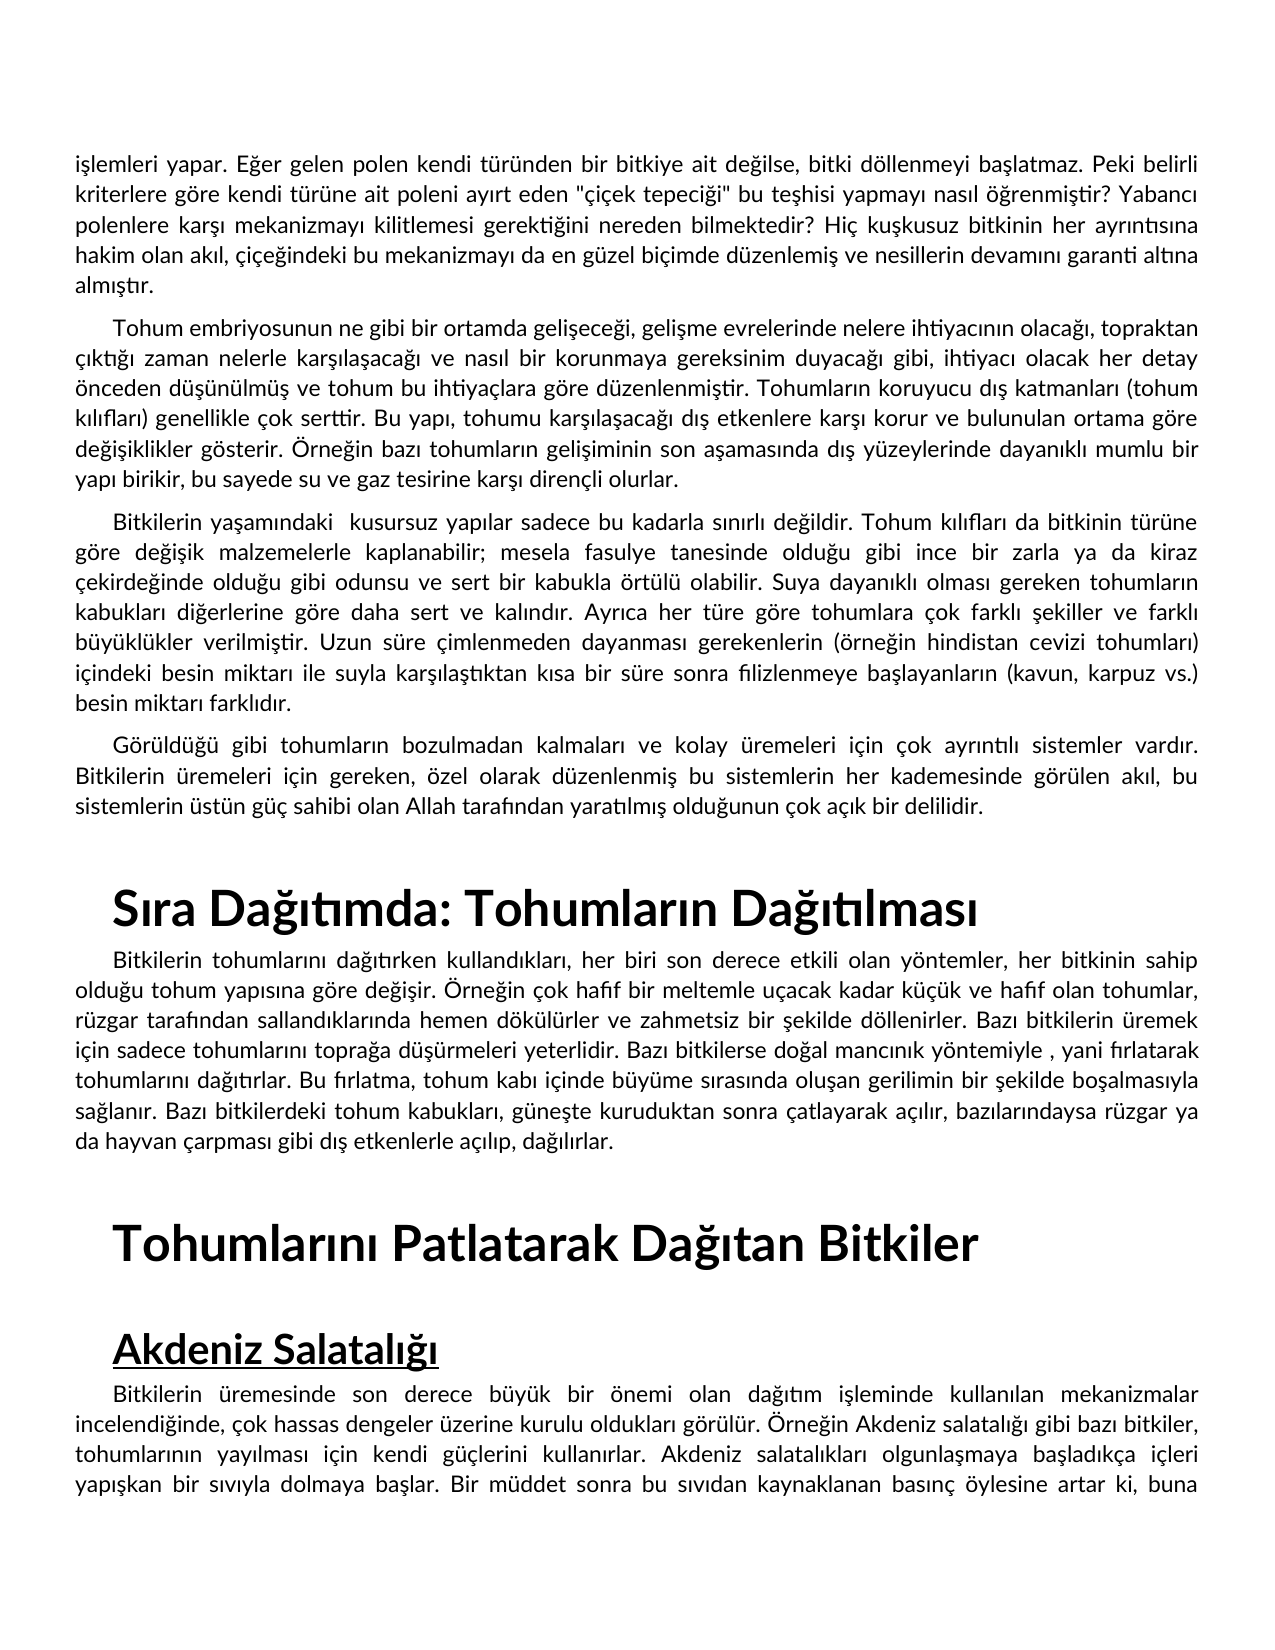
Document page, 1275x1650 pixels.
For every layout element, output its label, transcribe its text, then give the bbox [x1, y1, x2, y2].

text Görüldüğü gibi tohumların bozulmadan kalmaları ve kolay üremeleri için çok ayrıntılı sistemler vardır. Bitkilerin üremeleri için gereken, özel olarak düzenlenmiş bu sistemlerin her kademesinde görülen akıl, bu sistemlerin üstün güç sahibi olan Allah tarafından yaratılmış olduğunun çok açık bir delilidir. [75, 731, 1200, 819]
subtitle Tohumlarını Patlatarak Dağıtan Bitkiler [112, 1212, 1200, 1272]
text işlemleri yapar. Eğer gelen polen kendi türünden bir bitkiye ait değilse, bitki döllenmeyi başlatmaz. Peki belirli kriterlere göre kendi türüne ait poleni ayırt eden "çiçek tepeciği" bu teşhisi yapmayı nasıl öğrenmiştir? Yabancı polenlere karşı mekanizmayı kilitlemesi gerektiğini nereden bilmektedir? Hiç kuşkusuz bitkinin her ayrıntısına hakim olan akıl, çiçeğindeki bu mekanizmayı da en güzel biçimde düzenlemiş ve nesillerin devamını garanti altına almıştır. [75, 150, 1200, 298]
text Bitkilerin üremesinde son derece büyük bir önemi olan dağıtım işleminde kullanılan mekanizmalar incelendiğinde, çok hassas dengeler üzerine kurulu oldukları görülür. Örneğin Akdeniz salatalığı gibi bazı bitkiler, tohumlarının yayılması için kendi güçlerini kullanırlar. Akdeniz salatalıkları olgunlaşmaya başladıkça içleri yapışkan bir sıvıyla dolmaya başlar. Bir müddet sonra bu sıvıdan kaynaklanan basınç öylesine artar ki, buna [75, 1379, 1200, 1497]
text Bitkilerin tohumlarını dağıtırken kullandıkları, her biri son derece etkili olan yöntemler, her bitkinin sahip olduğu tohum yapısına göre değişir. Örneğin çok hafif bir meltemle uçacak kadar küçük ve hafif olan tohumlar, rüzgar tarafından sallandıklarında hemen dökülürler ve zahmetsiz bir şekilde döllenirler. Bazı bitkilerin üremek için sadece tohumlarını toprağa düşürmeleri yeterlidir. Bazı bitkilerse doğal mancınık yöntemiyle , yani fırlatarak tohumlarını dağıtırlar. Bu fırlatma, tohum kabı içinde büyüme sırasında oluşan gerilimin bir şekilde boşalmasıyla sağlanır. Bazı bitkilerdeki tohum kabukları, güneşte kuruduktan sonra çatlayarak açılır, bazılarındaysa rüzgar ya da hayvan çarpması gibi dış etkenlerle açılıp, dağılırlar. [75, 945, 1200, 1154]
text Bitkilerin yaşamındaki kusursuz yapılar sadece bu kadarla sınırlı değildir. Tohum kılıfları da bitkinin türüne göre değişik malzemelerle kaplanabilir; mesela fasulye tanesinde olduğu gibi ince bir zarla ya da kiraz çekirdeğinde olduğu gibi odunsu ve sert bir kabukla örtülü olabilir. Suya dayanıklı olması gereken tohumların kabukları diğerlerine göre daha sert ve kalındır. Ayrıca her türe göre tohumlara çok farklı şekiller ve farklı büyüklükler verilmiştir. Uzun süre çimlenmeden dayanması gerekenlerin (örneğin hindistan cevizi tohumları) içindeki besin miktarı ile suyla karşılaştıktan kısa bir süre sonra filizlenmeye başlayanların (kavun, karpuz vs.) besin miktarı farklıdır. [75, 507, 1200, 716]
text Tohum embriyosunun ne gibi bir ortamda gelişeceği, gelişme evrelerinde nelere ihtiyacının olacağı, topraktan çıktığı zaman nelerle karşılaşacağı ve nasıl bir korunmaya gereksinim duyacağı gibi, ihtiyacı olacak her detay önceden düşünülmüş ve tohum bu ihtiyaçlara göre düzenlenmiştir. Tohumların koruyucu dış katmanları (tohum kılıfları) genellikle çok serttir. Bu yapı, tohumu karşılaşacağı dış etkenlere karşı korur ve bulunulan ortama göre değişiklikler gösterir. Örneğin bazı tohumların gelişiminin son aşamasında dış yüzeylerinde dayanıklı mumlu bir yapı birikir, bu sayede su ve gaz tesirine karşı dirençli olurlar. [75, 313, 1200, 492]
subtitle Akdeniz Salatalığı [112, 1323, 1200, 1373]
subtitle Sıra Dağıtımda: Tohumların Dağıtılması [112, 877, 1200, 937]
